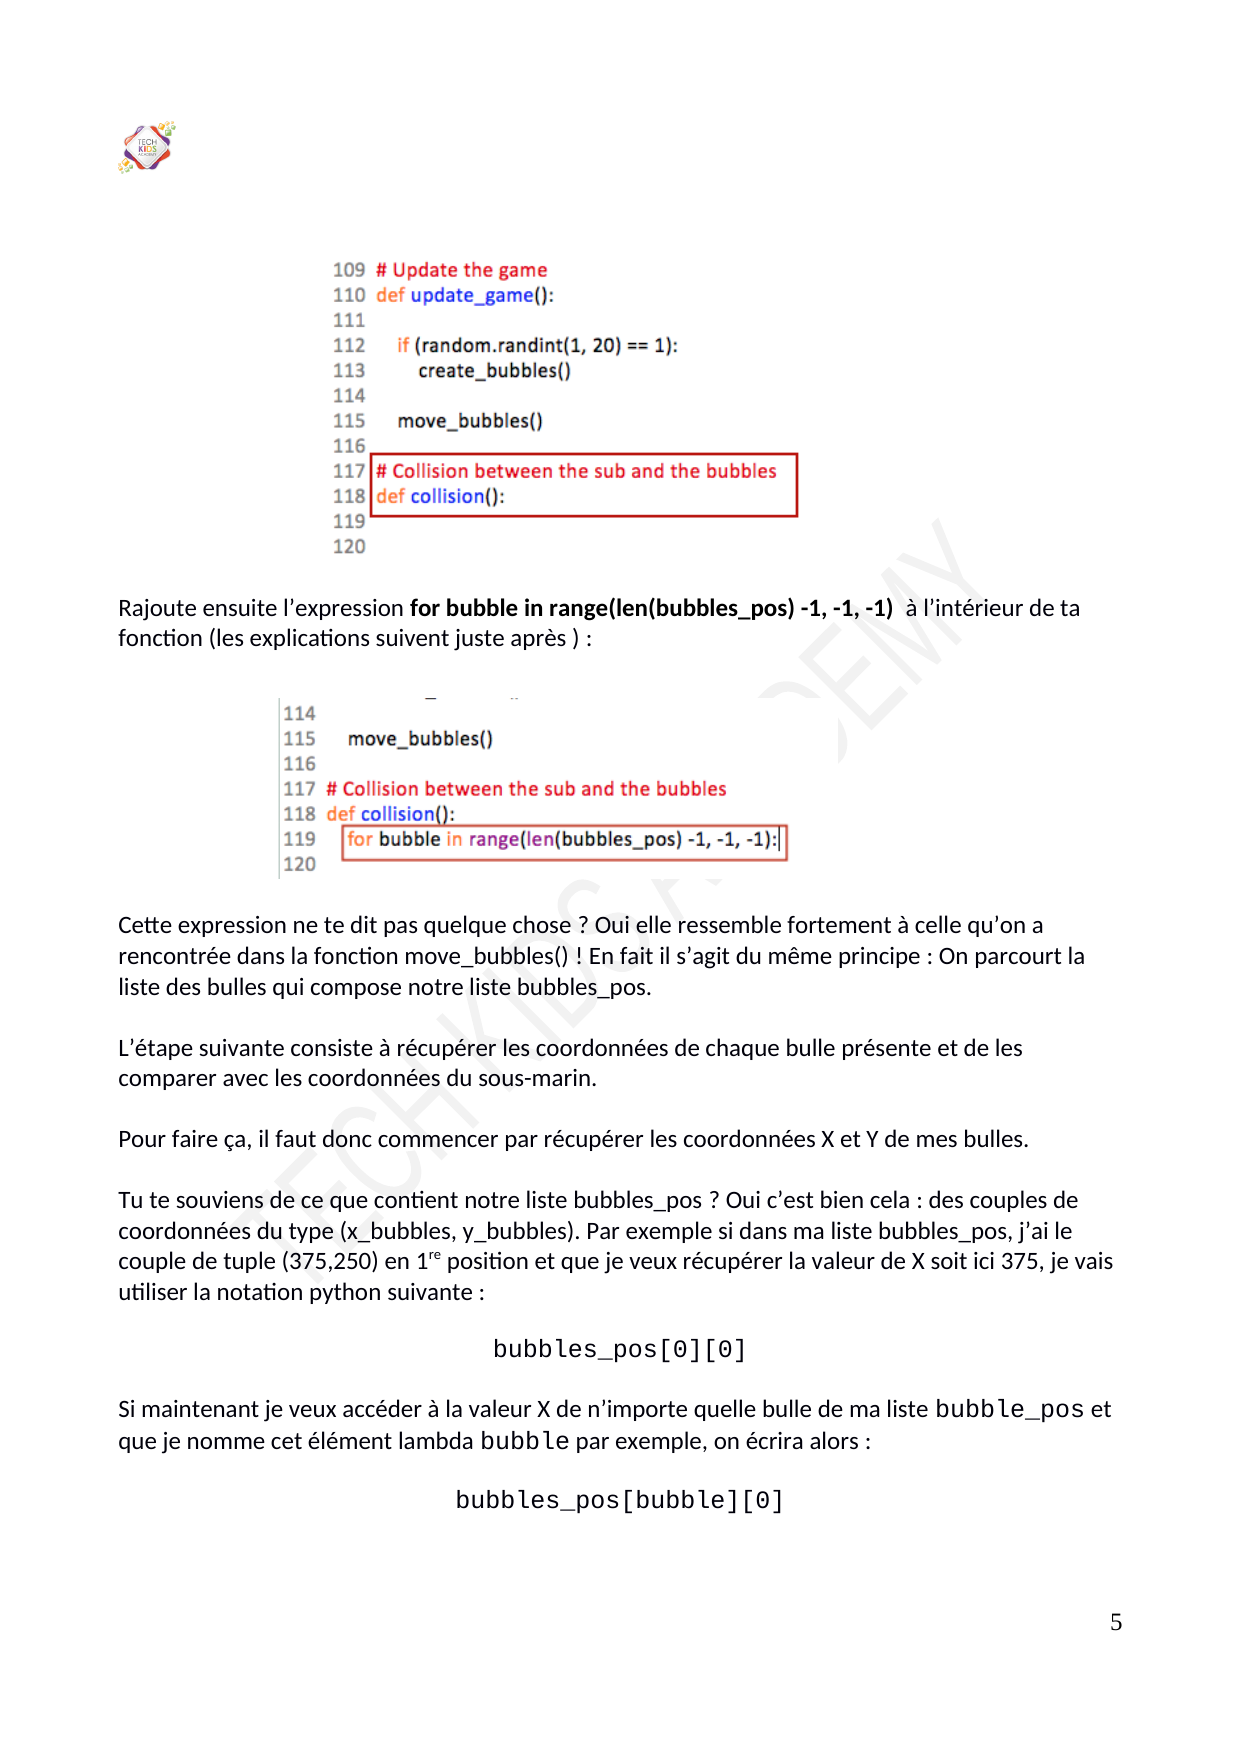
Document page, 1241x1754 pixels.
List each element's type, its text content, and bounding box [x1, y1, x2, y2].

text bubbles_pos[0][0] [118, 1337, 1122, 1365]
text L’étape suivante consiste à récupérer les coordonnées de chaque bulle présente et de les comparer avec les coordonnées du sous-marin. [487, 1032, 1122, 1093]
text bubbles_pos[bubble][0] [118, 1488, 1122, 1516]
picture [329, 254, 842, 564]
text Cette expression ne te dit pas quelque chose ? Oui elle ressemble fortement à celle qu’on a rencontrée dans la fonction move_bubbles() ! En fait il s’agit du même principe : On parcourt la liste des bulles qui compose notre liste bubbles_pos. [118, 909, 1122, 1001]
picture [118, 118, 176, 176]
text Rajoute ensuite l’expression for bubble in range(len(bubbles_pos) -1, -1, -1) à l’intérieur de ta fonction (les explications suivent juste après ) : [118, 592, 925, 653]
text L’étape suivante consiste à récupérer les coordonnées de chaque bulle présente et de les comparer avec les coordonnées du sous-marin. [118, 1032, 508, 1093]
text Rajoute ensuite l’expression for bubble in range(len(bubbles_pos) -1, -1, -1) à l’intérieur de ta fonction (les explications suivent juste après ) : [915, 592, 1122, 653]
text Pour faire ça, il faut donc commencer par récupérer les coordonnées X et Y de mes bulles. [342, 1123, 434, 1154]
text Pour faire ça, il faut donc commencer par récupérer les coordonnées X et Y de mes bulles. [418, 1123, 1122, 1154]
picture [278, 698, 838, 879]
text Pour faire ça, il faut donc commencer par récupérer les coordonnées X et Y de mes bulles. [118, 1123, 336, 1154]
text Tu te souviens de ce que contient notre liste bubbles_pos ? Oui c’est bien cela : des couples de coordonnées du type (x_bubbles, y_bubbles). Par exemple si dans ma liste bubbles_pos, j’ai le couple de tuple (375,250) en 1re position et que je veux récupérer la valeur de X soit ici 375, je vais utiliser la notation python suivante : [118, 1184, 1122, 1306]
text Si maintenant je veux accéder à la valeur X de n’importe quelle bulle de ma liste bubble_pos et que je nomme cet élément lambda bubble par exemple, on écrira alors : [118, 1393, 1122, 1457]
